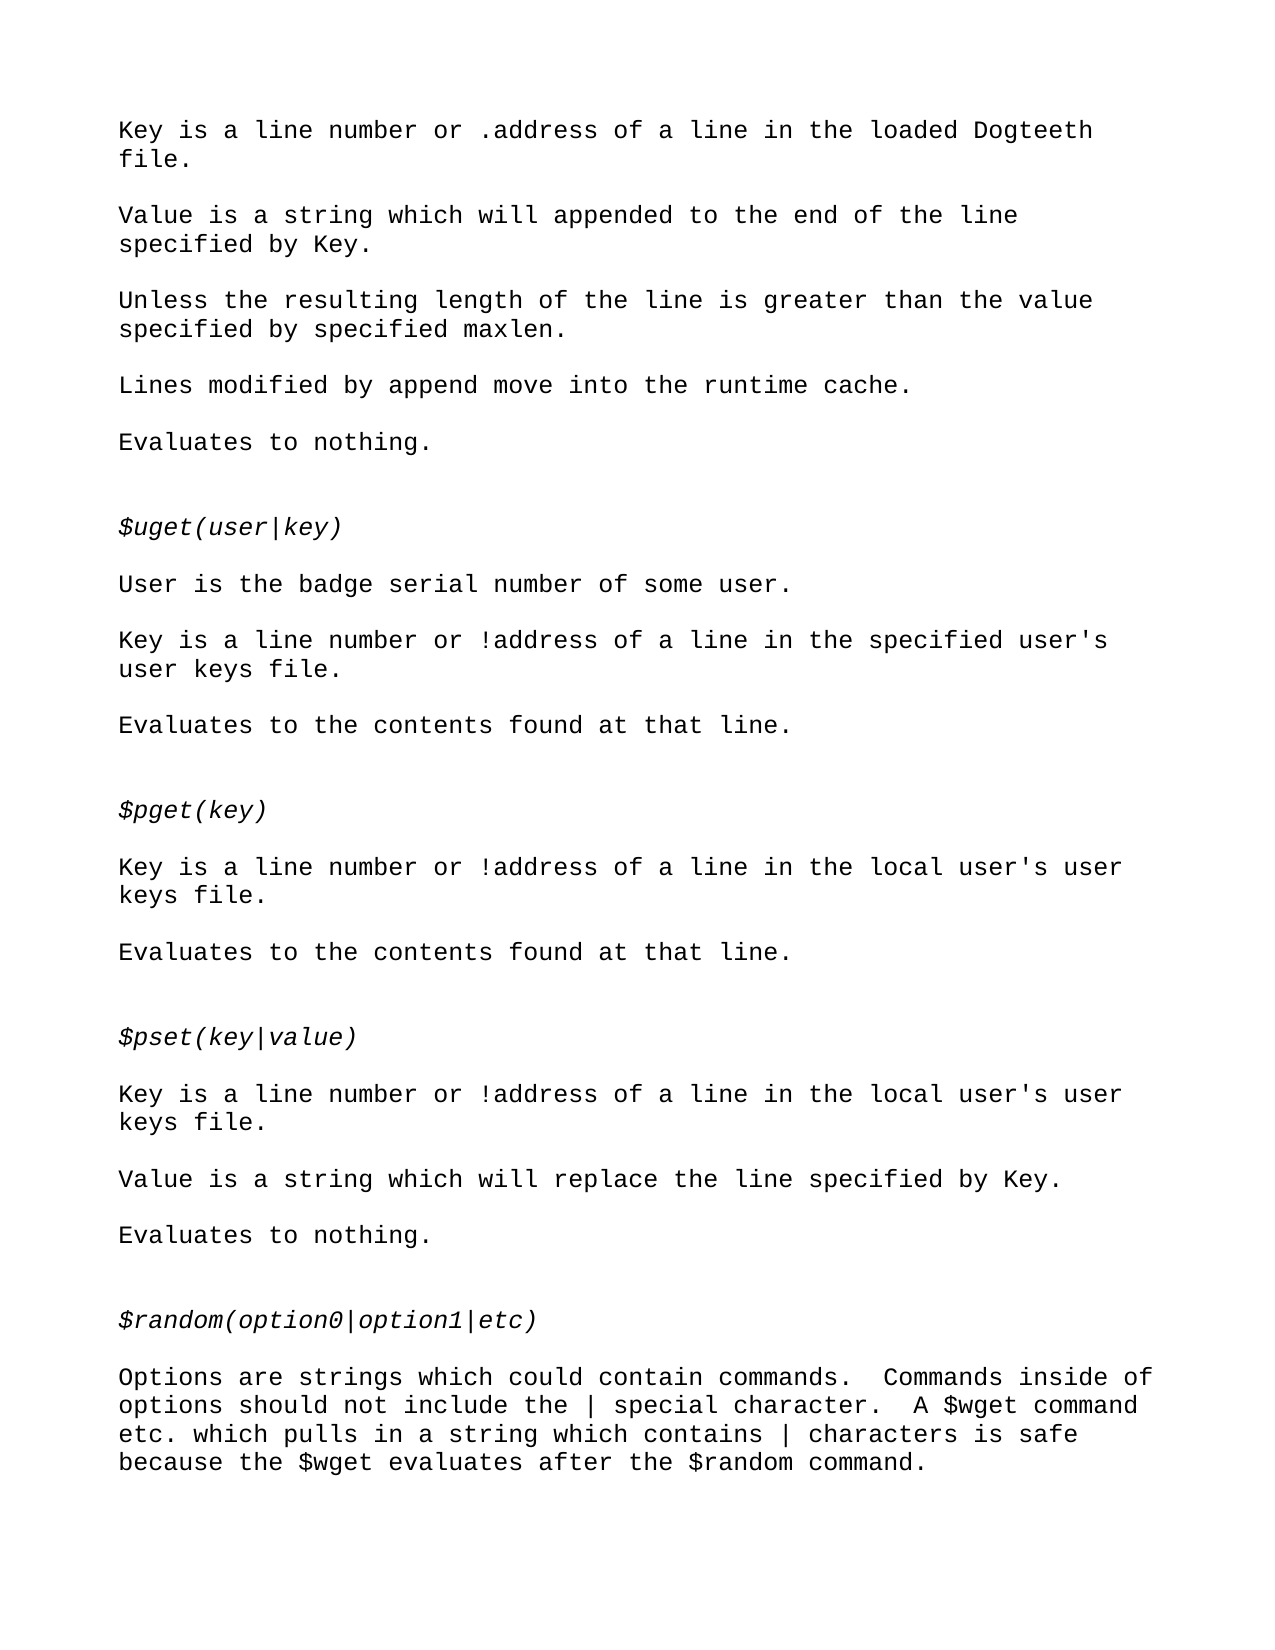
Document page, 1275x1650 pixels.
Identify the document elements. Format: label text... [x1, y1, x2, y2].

text Evaluates to nothing. [118, 1223, 1157, 1251]
text Value is a string which will appended to the end of the line specified by Key. [118, 203, 1157, 260]
text Key is a line number or !address of a line in the local user's user keys file. [118, 855, 1157, 911]
text Options are strings which could contain commands. Commands inside of options should not include the | special character. A $wget command etc. which pulls in a string which contains | characters is safe because the $wget evaluates after the $random command. [118, 1365, 1157, 1478]
text User is the badge serial number of some user. [118, 571, 1157, 600]
text Evaluates to the contents found at that line. [118, 713, 1157, 741]
text Value is a string which will replace the line specified by Key. [118, 1166, 1157, 1195]
text $pget(key) [118, 798, 1157, 826]
text Evaluates to nothing. [118, 430, 1157, 458]
text Key is a line number or !address of a line in the specified user's user keys file. [118, 628, 1157, 685]
text $uget(user|key) [118, 515, 1157, 543]
text Key is a line number or !address of a line in the local user's user keys file. [118, 1081, 1157, 1138]
text Lines modified by append move into the runtime cache. [118, 373, 1157, 401]
text Unless the resulting length of the line is greater than the value specified by specified maxlen. [118, 288, 1157, 345]
text $random(option0|option1|etc) [118, 1308, 1157, 1336]
text Key is a line number or .address of a line in the loaded Dogteeth file. [118, 118, 1157, 175]
text $pset(key|value) [118, 1025, 1157, 1053]
text Evaluates to the contents found at that line. [118, 940, 1157, 968]
